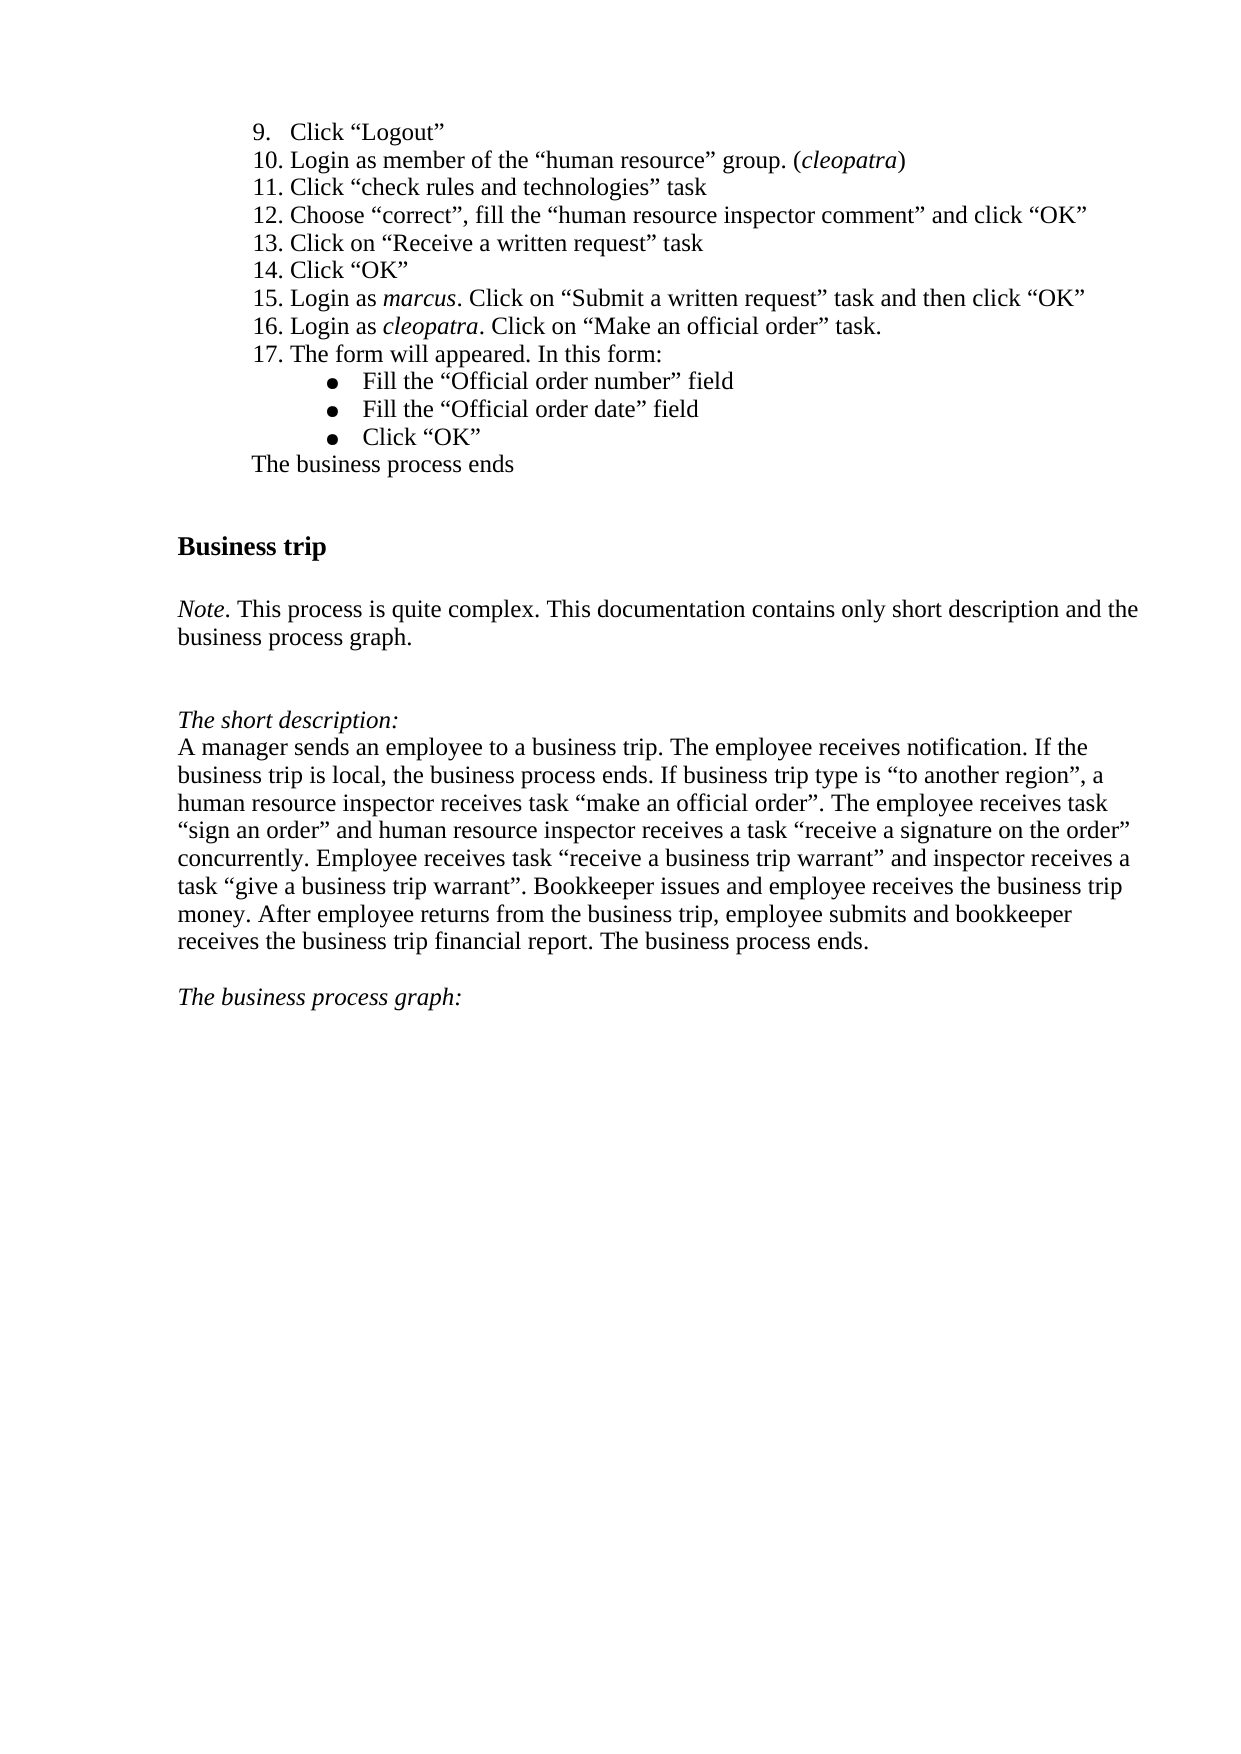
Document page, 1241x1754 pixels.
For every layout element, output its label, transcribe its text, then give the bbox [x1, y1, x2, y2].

list The form will appeared. In this form: [252, 340, 1152, 367]
text A manager sends an employee to a business trip. The employee receives notification. If the business trip is local, the business process ends. If business trip type is “to another region”, a human resource inspector receives task “make an official order”. The employee receives task “sign an order” and human resource inspector receives a task “receive a signature on the order” concurrently. Employee receives task “receive a business trip warrant” and inspector receives a task “give a business trip warrant”. Bookkeeper issues and employee receives the business trip money. After employee returns from the business trip, employee submits and bookkeeper receives the business trip financial report. The business process ends. [177, 733, 1152, 955]
list Login as member of the “human resource” group. (cleopatra) [252, 146, 1152, 173]
text Note. This process is quite complex. This documentation contains only short description and the business process graph. [177, 595, 1152, 650]
list Choose “correct”, fill the “human resource inspector comment” and click “OK” [252, 201, 1152, 229]
subtitle Business trip [177, 531, 1152, 561]
list Click “OK” [325, 423, 1152, 451]
list Click “OK” [252, 257, 1152, 284]
list Click “Logout” [252, 118, 1152, 146]
text The business process graph: [177, 983, 1152, 1011]
list Click on “Receive a written request” task [252, 229, 1152, 257]
list Fill the “Official order date” field [325, 395, 1152, 423]
list Fill the “Official order number” field [325, 367, 1152, 395]
text The short description: [177, 706, 1152, 733]
list Login as marcus. Click on “Submit a written request” task and then click “OK” [252, 284, 1152, 312]
list Login as cleopatra. Click on “Make an official order” task. [252, 312, 1152, 340]
list Click “check rules and technologies” task [252, 173, 1152, 201]
text The business process ends [251, 451, 1152, 478]
